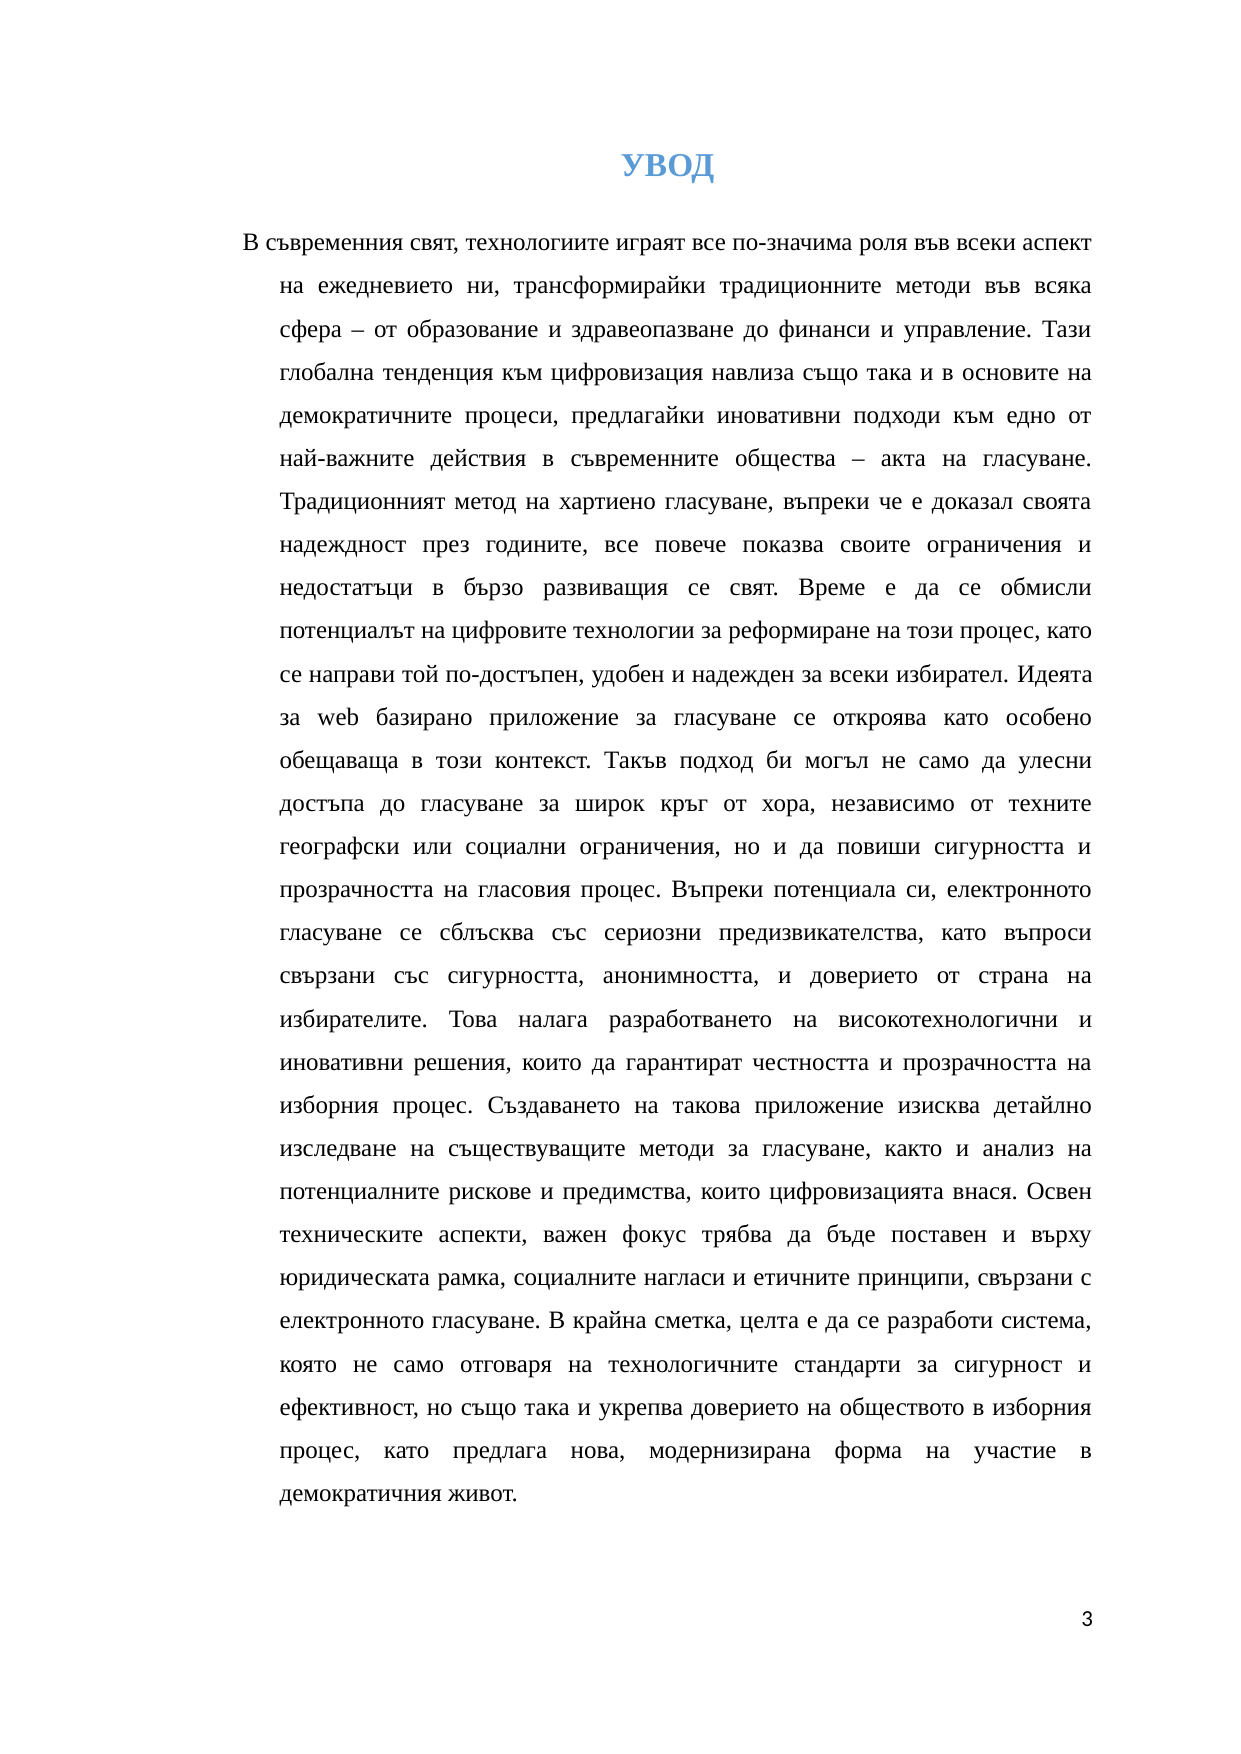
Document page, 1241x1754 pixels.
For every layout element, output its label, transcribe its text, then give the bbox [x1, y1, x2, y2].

text В съвременния свят, технологиите играят все по-значима роля във всеки аспект на ежедневието ни, трансформирайки традиционните методи във всяка сфера – от образование и здравеопазване до финанси и управление. Тази глобална тенденция към цифровизация навлиза също така и в основите на демократичните процеси, предлагайки иновативни подходи към едно от най-важните действия в съвременните общества – акта на гласуване. Традиционният метод на хартиено гласуване, въпреки че е доказал своята надеждност през годините, все повече показва своите ограничения и недостатъци в бързо развиващия се свят. Време е да се обмисли потенциалът на цифровите технологии за реформиране на този процес, като се направи той по-достъпен, удобен и надежден за всеки избирател. Идеята за web базирано приложение за гласуване се откроява като особено обещаваща в този контекст. Такъв подход би могъл не само да улесни достъпа до гласуване за широк кръг от хора, независимо от техните географски или социални ограничения, но и да повиши сигурността и прозрачността на гласовия процес. Въпреки потенциала си, електронното гласуване се сблъсква със сериозни предизвикателства, като въпроси свързани със сигурността, анонимността, и доверието от страна на избирателите. Това налага разработването на високотехнологични и иновативни решения, които да гарантират честността и прозрачността на изборния процес. Създаването на такова приложение изисква детайлно изследване на съществуващите методи за гласуване, както и анализ на потенциалните рискове и предимства, които цифровизацията внася. Освен техническите аспекти, важен фокус трябва да бъде поставен и върху юридическата рамка, социалните нагласи и етичните принципи, свързани с електронното гласуване. В крайна сметка, целта е да се разработи система, която не само отговаря на технологичните стандарти за сигурност и ефективност, но също така и укрепва доверието на обществото в изборния процес, като предлага нова, модернизирана форма на участие в демократичния живот. [242, 227, 1092, 1507]
subtitle Увод [242, 145, 1092, 183]
